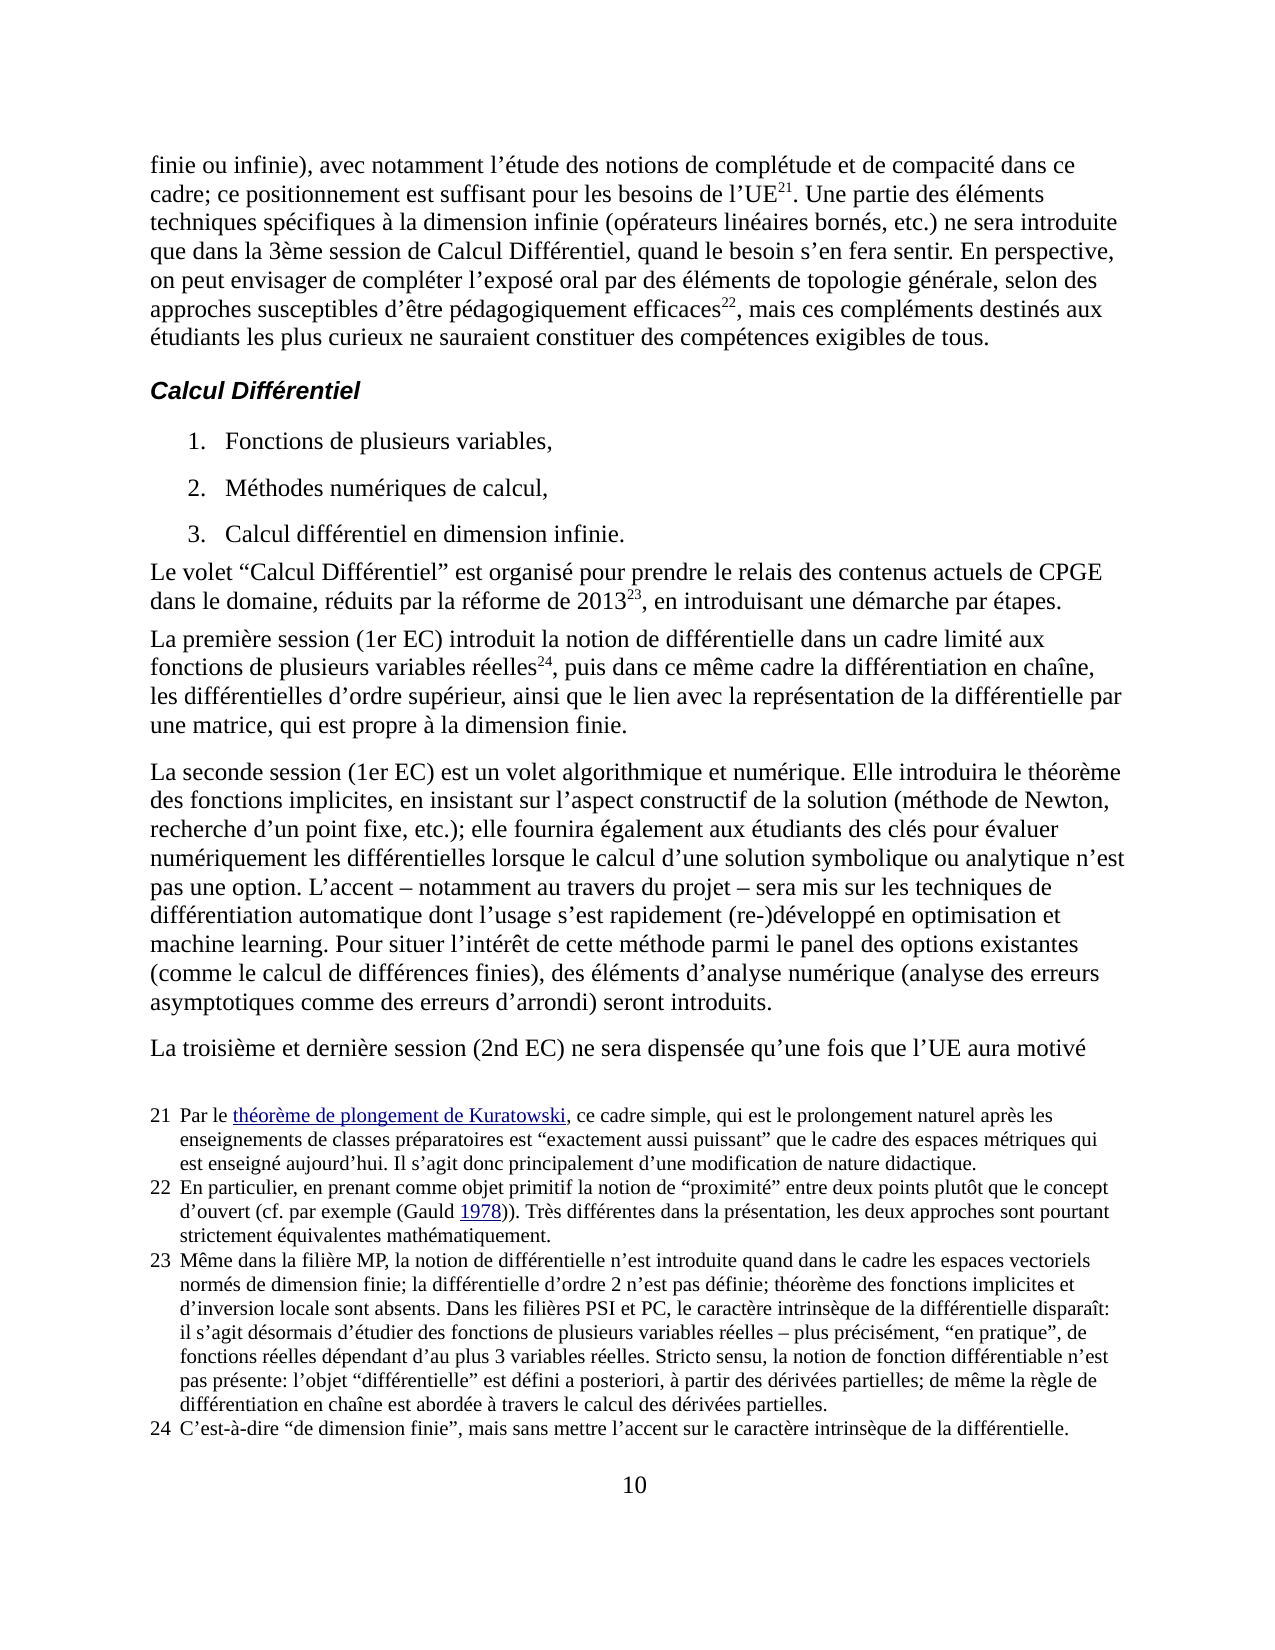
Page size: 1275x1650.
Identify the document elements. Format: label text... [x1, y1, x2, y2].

text Par le théorème de plongement de Kuratowski, ce cadre simple, qui est le prolongement naturel après les enseignements de classes préparatoires est “exactement aussi puissant” que le cadre des espaces métriques qui est enseigné aujourd’hui. Il s’agit donc principalement d’une modification de nature didactique. [150, 1103, 1125, 1175]
list Méthodes numériques de calcul, [187, 473, 1125, 502]
text La seconde session (1er EC) est un volet algorithmique et numérique. Elle introduira le théorème des fonctions implicites, en insistant sur l’aspect constructif de la solution (méthode de Newton, recherche d’un point fixe, etc.); elle fournira également aux étudiants des clés pour évaluer numériquement les différentielles lorsque le calcul d’une solution symbolique ou analytique n’est pas une option. L’accent – notamment au travers du projet – sera mis sur les techniques de différentiation automatique dont l’usage s’est rapidement (re-)développé en optimisation et machine learning. Pour situer l’intérêt de cette méthode parmi le panel des options existantes (comme le calcul de différences finies), des éléments d’analyse numérique (analyse des erreurs asymptotiques comme des erreurs d’arrondi) seront introduits. [150, 757, 1125, 1015]
text C’est-à-dire “de dimension finie”, mais sans mettre l’accent sur le caractère intrinsèque de la différentielle. [150, 1416, 1125, 1440]
text La première session (1er EC) introduit la notion de différentielle dans un cadre limité aux fonctions de plusieurs variables réelles, puis dans ce même cadre la différentiation en chaîne, les différentielles d’ordre supérieur, ainsi que le lien avec la représentation de la différentielle par une matrice, qui est propre à la dimension finie. [150, 624, 1125, 739]
text Même dans la filière MP, la notion de différentielle n’est introduite quand dans le cadre les espaces vectoriels normés de dimension finie; la différentielle d’ordre 2 n’est pas définie; théorème des fonctions implicites et d’inversion locale sont absents. Dans les filières PSI et PC, le caractère intrinsèque de la différentielle disparaît: il s’agit désormais d’étudier des fonctions de plusieurs variables réelles – plus précisément, “en pratique”, de fonctions réelles dépendant d’au plus 3 variables réelles. Stricto sensu, la notion de fonction différentiable n’est pas présente: l’objet “différentielle” est défini a posteriori, à partir des dérivées partielles; de même la règle de différentiation en chaîne est abordée à travers le calcul des dérivées partielles. [150, 1247, 1125, 1416]
text La troisième et dernière session (2nd EC) ne sera dispensée qu’une fois que l’UE aura motivé [150, 1033, 1125, 1062]
subtitle Calcul Différentiel [150, 376, 1125, 405]
text Le volet “Calcul Différentiel” est organisé pour prendre le relais des contenus actuels de CPGE dans le domaine, réduits par la réforme de 2013, en introduisant une démarche par étapes. [150, 557, 1125, 615]
list Fonctions de plusieurs variables, [187, 426, 1125, 455]
text En particulier, en prenant comme objet primitif la notion de “proximité” entre deux points plutôt que le concept d’ouvert (cf. par exemple (Gauld 1978)). Très différentes dans la présentation, les deux approches sont pourtant strictement équivalentes mathématiquement. [150, 1175, 1125, 1247]
list Calcul différentiel en dimension infinie. [187, 519, 1125, 548]
text finie ou infinie), avec notamment l’étude des notions de complétude et de compacité dans ce cadre; ce positionnement est suffisant pour les besoins de l’UE. Une partie des éléments techniques spécifiques à la dimension infinie (opérateurs linéaires bornés, etc.) ne sera introduite que dans la 3ème session de Calcul Différentiel, quand le besoin s’en fera sentir. En perspective, on peut envisager de compléter l’exposé oral par des éléments de topologie générale, selon des approches susceptibles d’être pédagogiquement efficaces, mais ces compléments destinés aux étudiants les plus curieux ne sauraient constituer des compétences exigibles de tous. [150, 150, 1125, 351]
